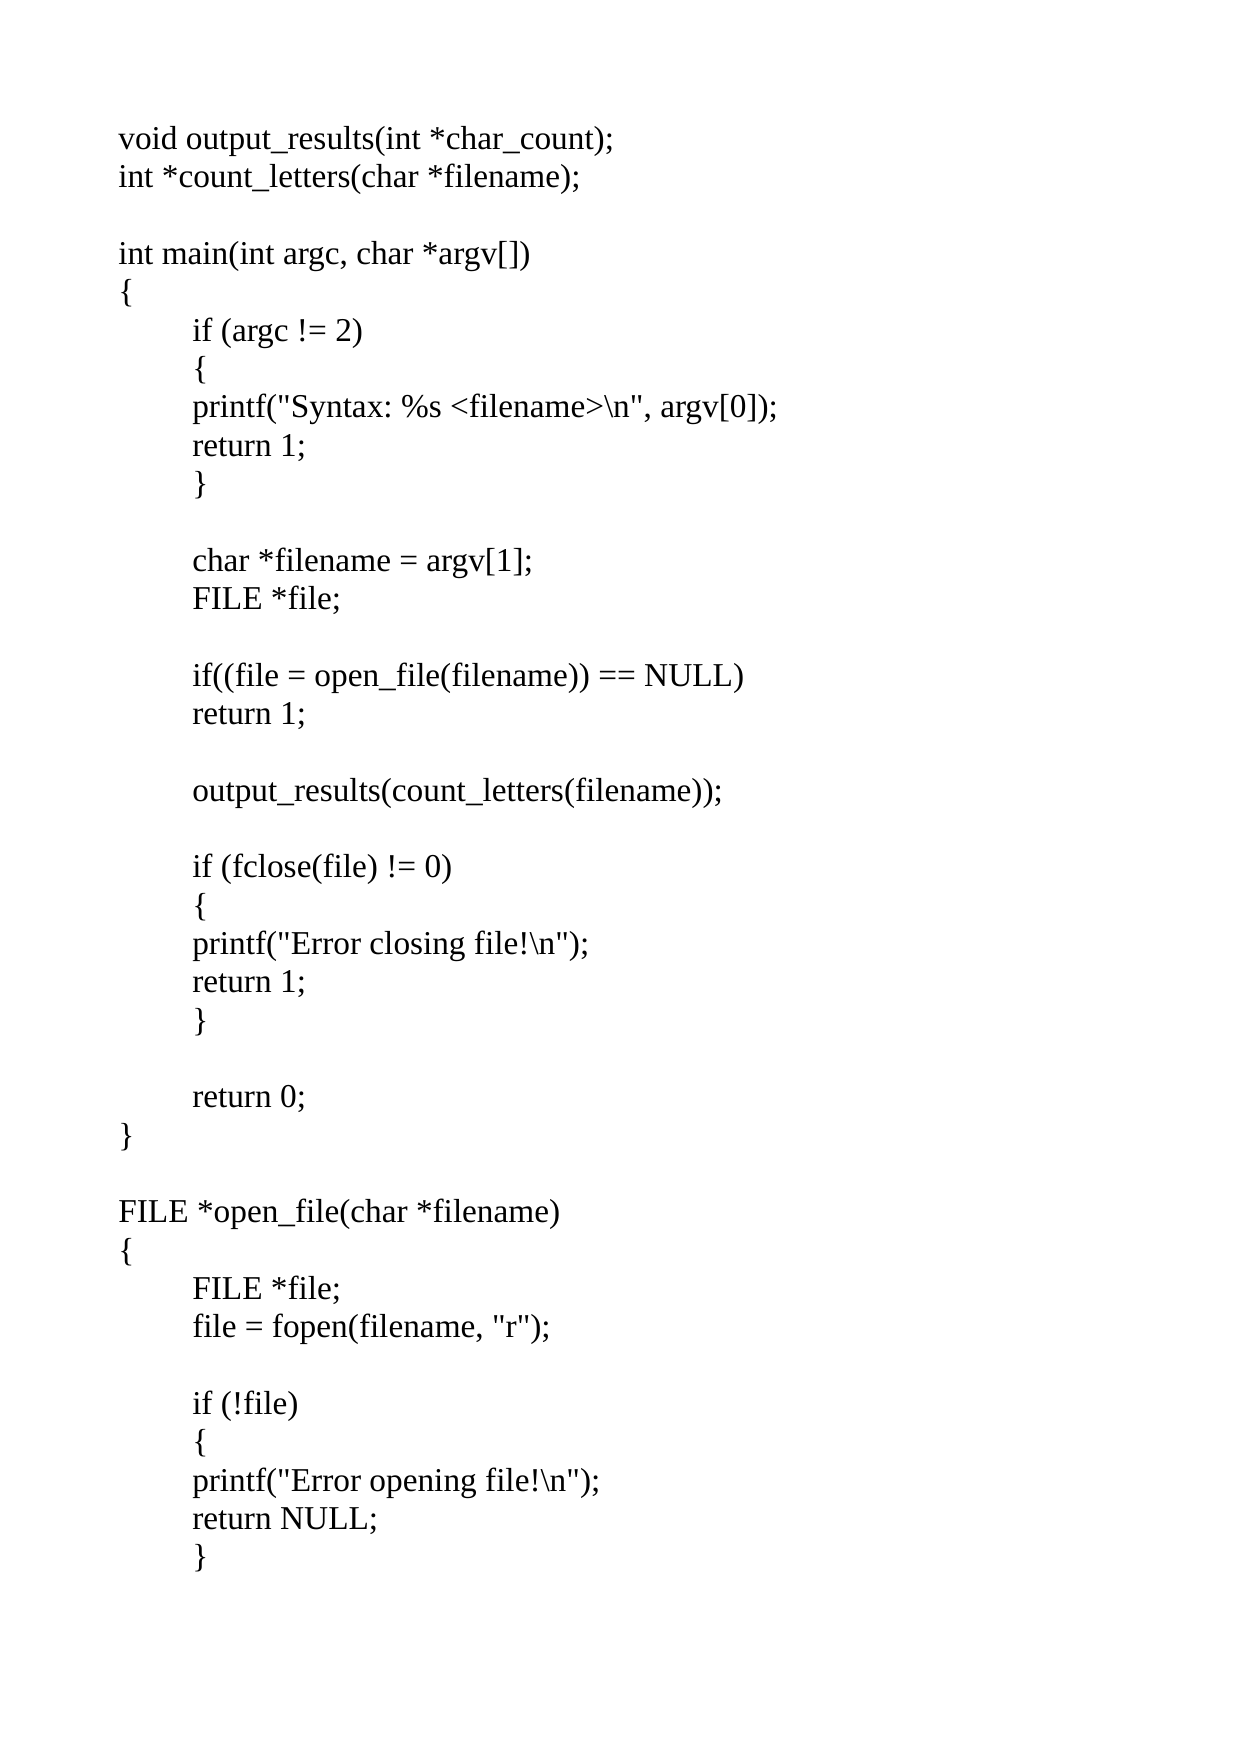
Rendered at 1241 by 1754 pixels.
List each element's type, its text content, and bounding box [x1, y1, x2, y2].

text int main(int argc, char *argv[]) [118, 233, 1122, 271]
text FILE *file; [118, 578, 1122, 616]
text } [118, 1115, 1122, 1153]
text return 0; [118, 1076, 1122, 1115]
text if (argc != 2) [118, 310, 1122, 348]
text { [118, 1230, 1122, 1268]
text { [118, 271, 1122, 310]
text FILE *open_file(char *filename) [118, 1191, 1122, 1230]
text } [118, 1000, 1122, 1038]
text FILE *file; [118, 1268, 1122, 1306]
text } [118, 1536, 1122, 1575]
text printf("Error opening file!\n"); [118, 1460, 1122, 1498]
text { [118, 348, 1122, 386]
text { [118, 1421, 1122, 1460]
text } [118, 463, 1122, 501]
text return 1; [118, 425, 1122, 463]
text { [118, 885, 1122, 923]
text printf("Error closing file!\n"); [118, 923, 1122, 961]
text if (!file) [118, 1383, 1122, 1421]
text file = fopen(filename, "r"); [118, 1306, 1122, 1345]
text printf("Syntax: %s <filename>\n", argv[0]); [118, 386, 1122, 425]
text return 1; [118, 961, 1122, 1000]
text return 1; [118, 693, 1122, 731]
text output_results(count_letters(filename)); [118, 770, 1122, 808]
text return NULL; [118, 1498, 1122, 1536]
text int *count_letters(char *filename); [118, 156, 1122, 195]
text char *filename = argv[1]; [118, 540, 1122, 578]
text void output_results(int *char_count); [118, 118, 1122, 156]
text if (fclose(file) != 0) [118, 846, 1122, 885]
text if((file = open_file(filename)) == NULL) [118, 655, 1122, 693]
